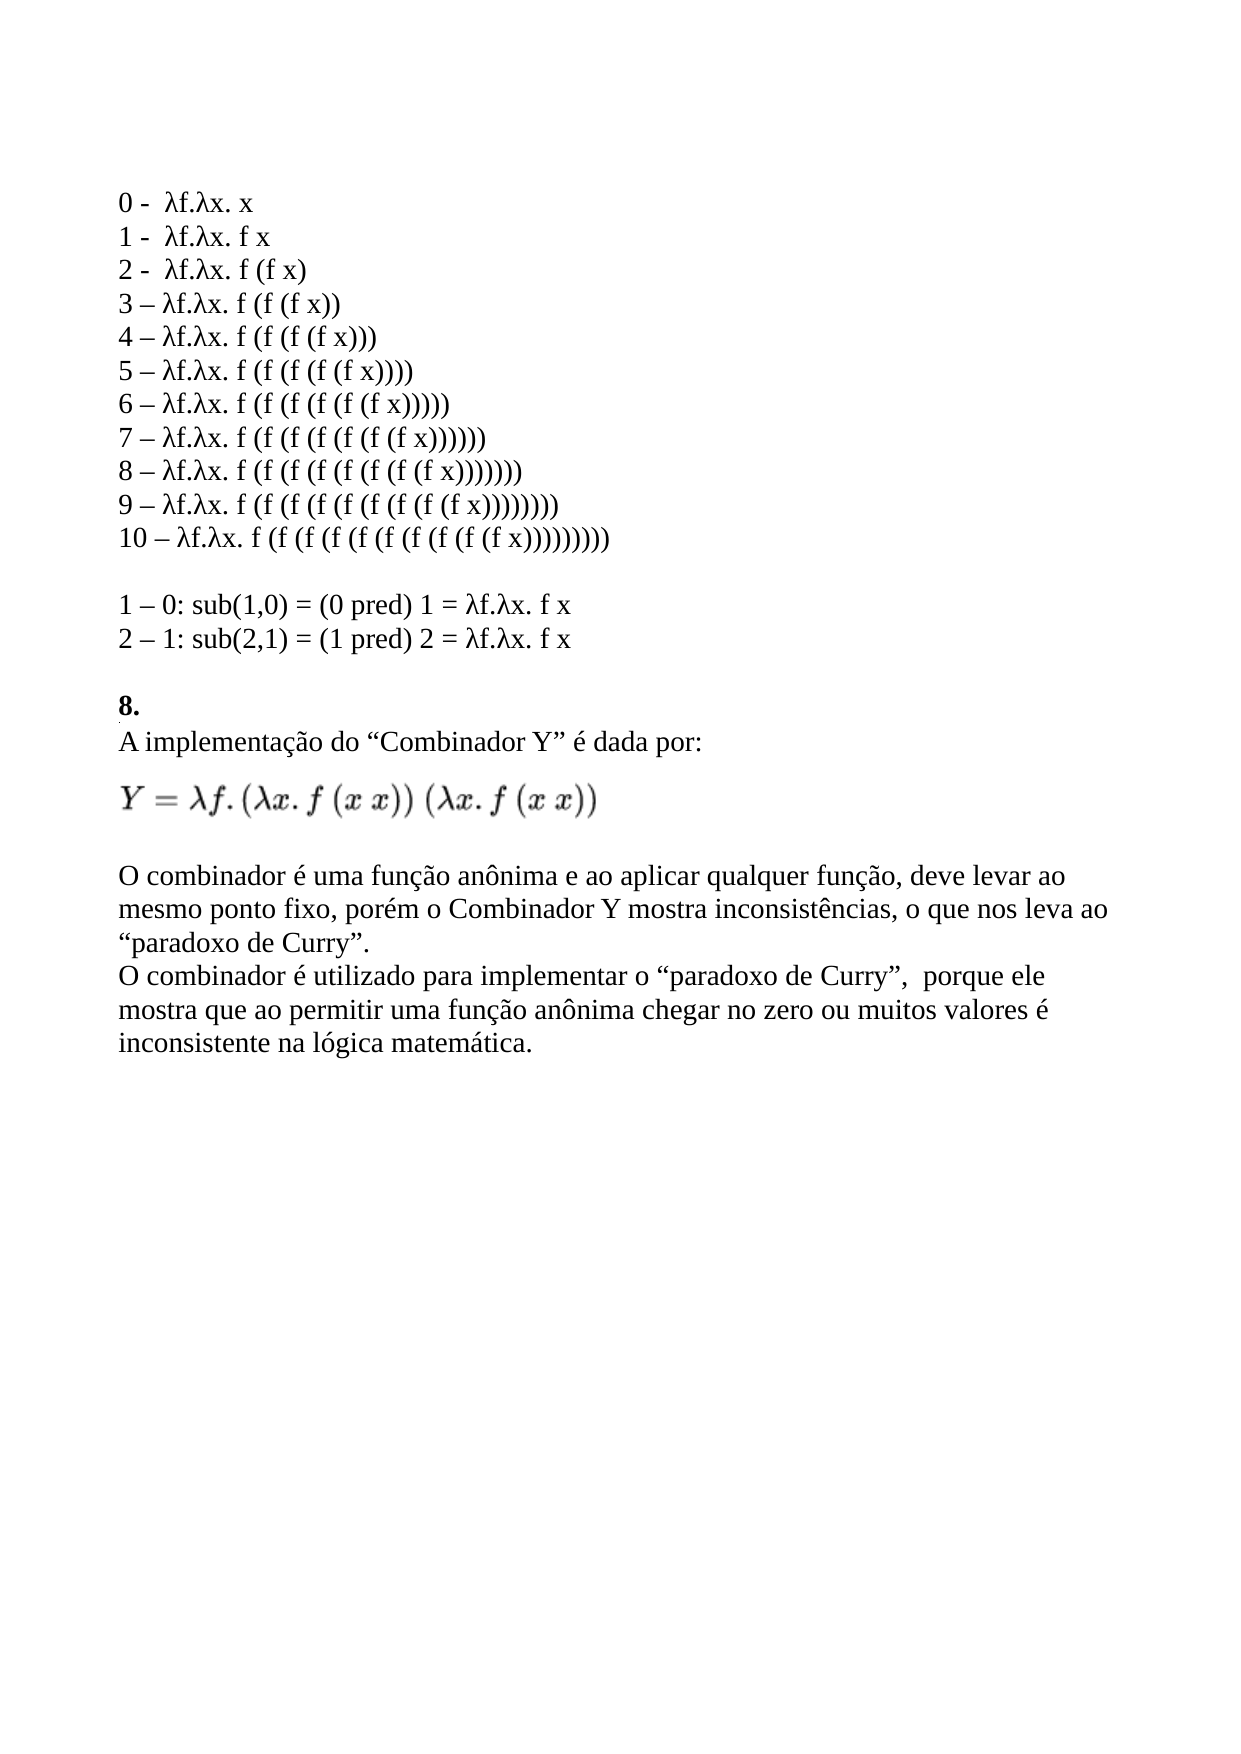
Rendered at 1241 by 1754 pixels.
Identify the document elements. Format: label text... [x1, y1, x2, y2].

text 1 - λf.λx. f x [118, 219, 1122, 252]
text 10 – λf.λx. f (f (f (f (f (f (f (f (f (f x))))))))) [118, 521, 1122, 554]
text 2 - λf.λx. f (f x) [118, 252, 1122, 286]
text 2 – 1: sub(2,1) = (1 pred) 2 = λf.λx. f x [118, 621, 1122, 654]
picture [120, 780, 599, 822]
text A implementação do “Combinador Y” é dada por: [118, 724, 1122, 757]
text 3 – λf.λx. f (f (f x)) [118, 286, 1122, 319]
text O combinador é uma função anônima e ao aplicar qualquer função, deve levar ao mesmo ponto fixo, porém o Combinador Y mostra inconsistências, o que nos leva ao “paradoxo de Curry”. [118, 858, 1122, 958]
text 8 – λf.λx. f (f (f (f (f (f (f (f x))))))) [118, 453, 1122, 487]
text 1 – 0: sub(1,0) = (0 pred) 1 = λf.λx. f x [118, 587, 1122, 621]
text 0 - λf.λx. x [118, 185, 1122, 219]
text 4 – λf.λx. f (f (f (f x))) [118, 319, 1122, 353]
text 5 – λf.λx. f (f (f (f (f x)))) [118, 353, 1122, 386]
text 6 – λf.λx. f (f (f (f (f (f x))))) [118, 386, 1122, 420]
text 8. [118, 688, 1122, 721]
text 7 – λf.λx. f (f (f (f (f (f (f x)))))) [118, 420, 1122, 453]
text 9 – λf.λx. f (f (f (f (f (f (f (f (f x)))))))) [118, 487, 1122, 521]
text O combinador é utilizado para implementar o “paradoxo de Curry”, porque ele mostra que ao permitir uma função anônima chegar no zero ou muitos valores é inconsistente na lógica matemática. [118, 958, 1122, 1059]
